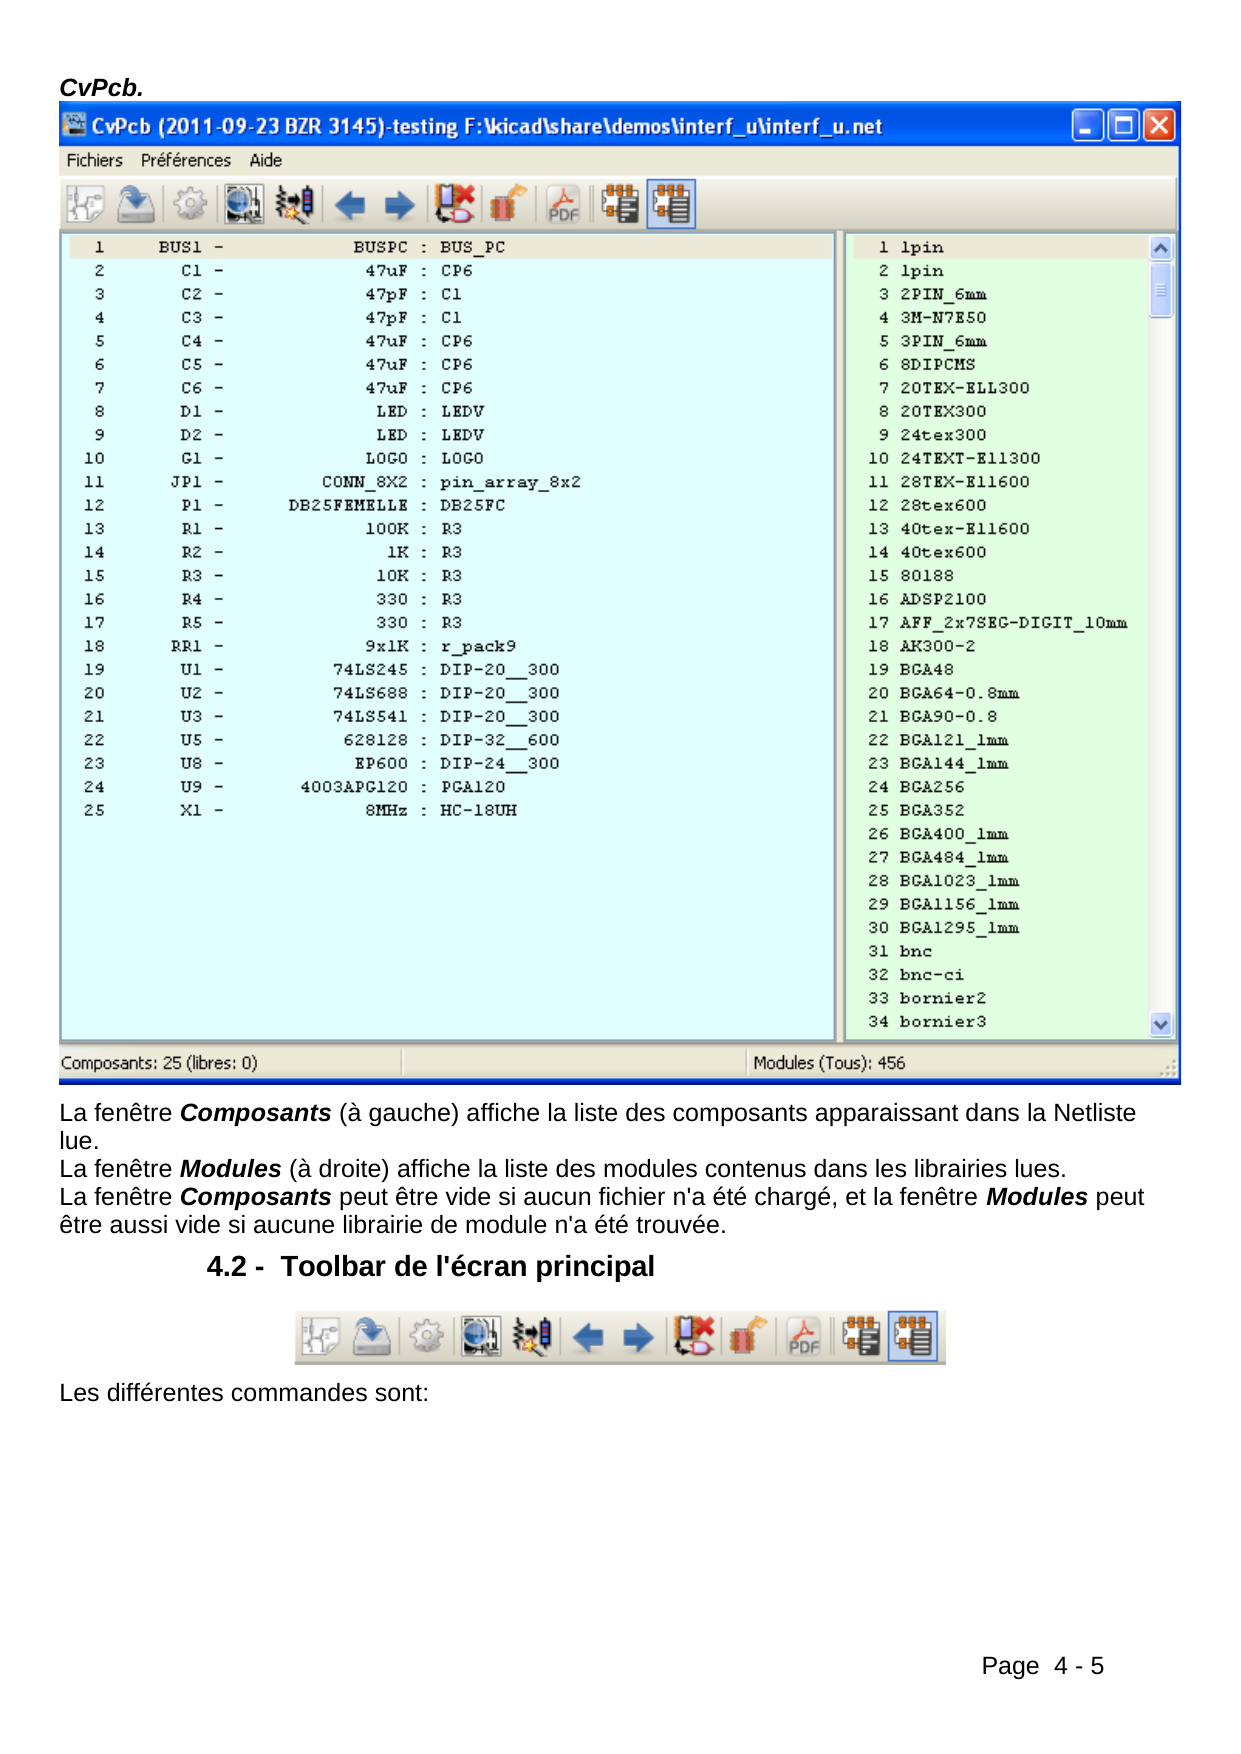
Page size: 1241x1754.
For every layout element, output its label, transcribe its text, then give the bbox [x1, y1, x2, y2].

text La fenêtre Composants (à gauche) affiche la liste des composants apparaissant dans la Netliste lue. [59, 1098, 1181, 1154]
picture [59, 101, 1182, 1085]
subtitle Toolbar de l'écran principal [133, 1250, 1181, 1283]
picture [294, 1308, 946, 1365]
text La fenêtre Modules (à droite) affiche la liste des modules contenus dans les librairies lues. [59, 1154, 1181, 1183]
text Les différentes commandes sont: [59, 1379, 1181, 1407]
text La fenêtre Composants peut être vide si aucun fichier n'a été chargé, et la fenêtre Modules peut être aussi vide si aucune librairie de module n'a été trouvée. [59, 1183, 1181, 1239]
